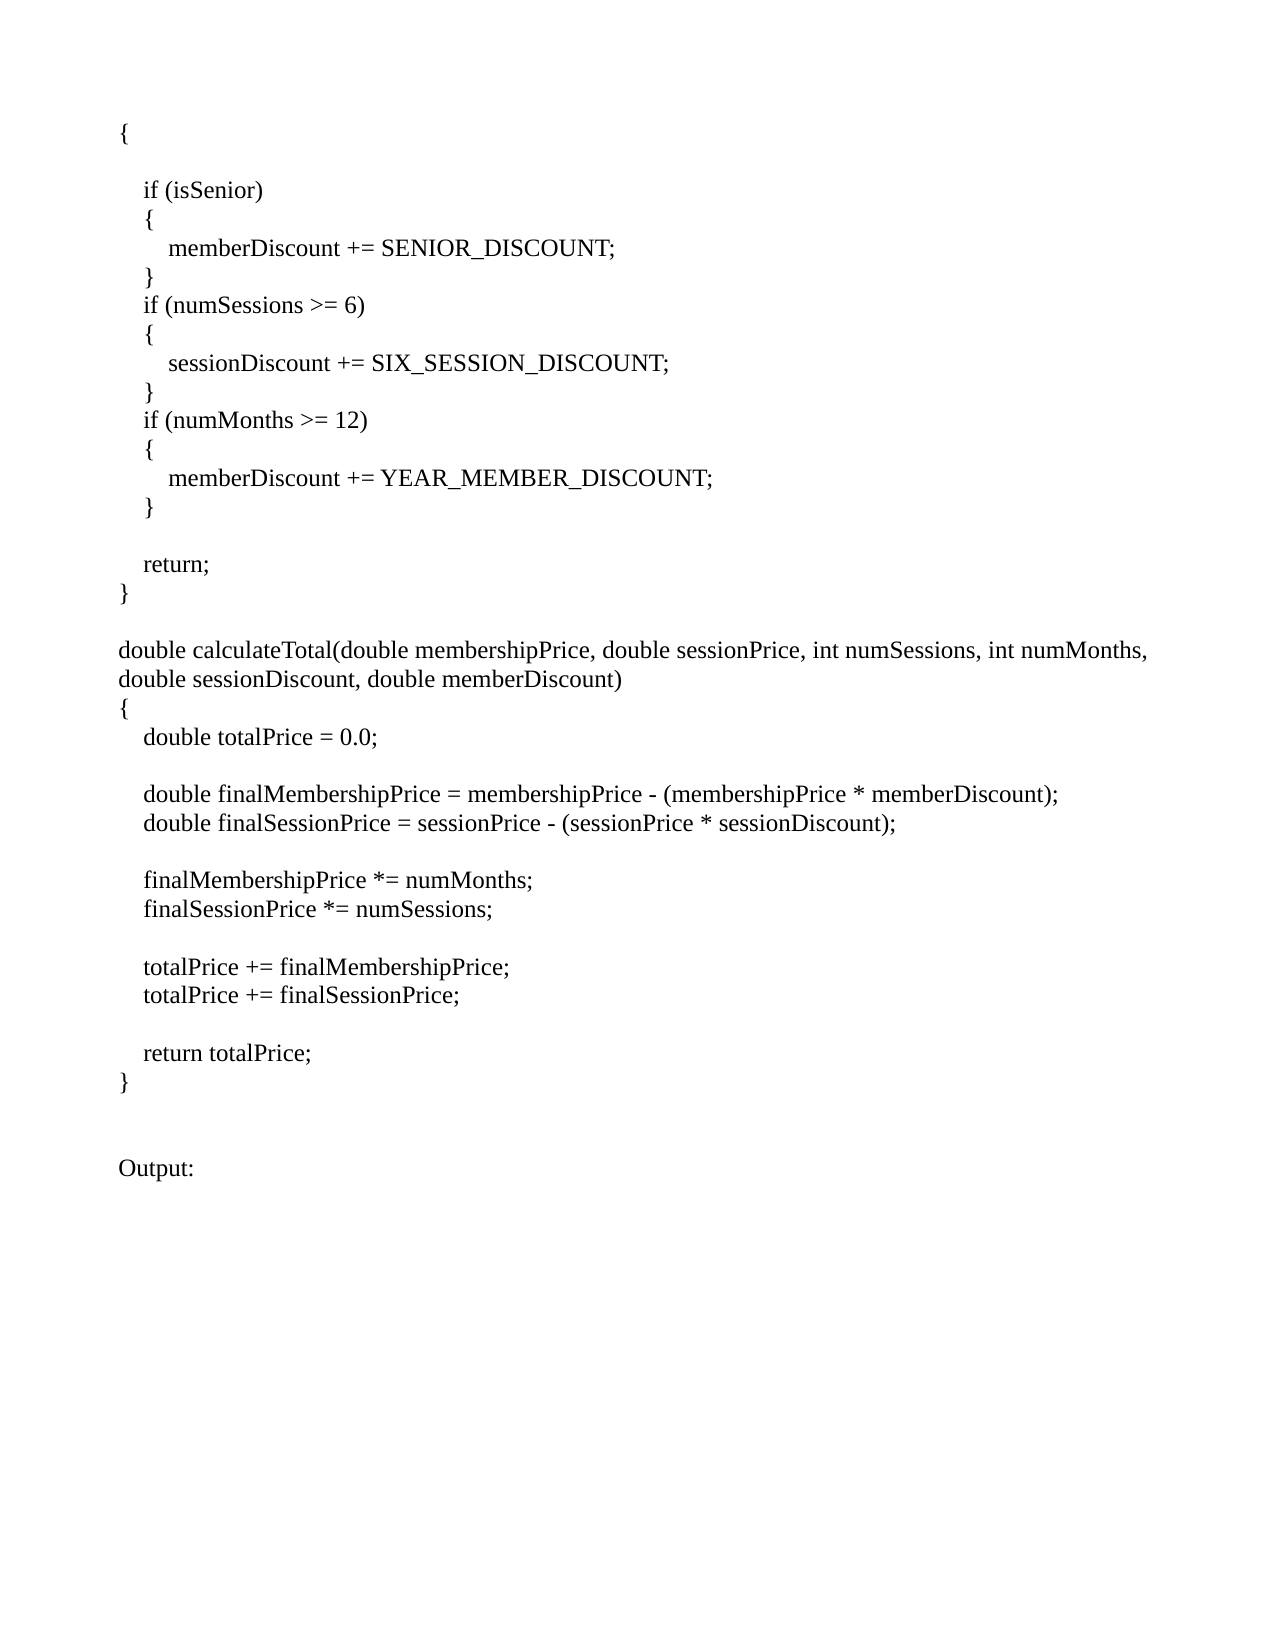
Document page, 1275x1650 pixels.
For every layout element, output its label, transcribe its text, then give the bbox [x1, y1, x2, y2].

text if (numSessions >= 6) [118, 291, 1157, 319]
text memberDiscount += YEAR_MEMBER_DISCOUNT; [118, 463, 1157, 492]
text if (numMonths >= 12) [118, 406, 1157, 434]
text Output: [118, 1153, 1157, 1182]
text { [118, 434, 1157, 463]
text finalSessionPrice *= numSessions; [118, 894, 1157, 923]
text double calculateTotal(double membershipPrice, double sessionPrice, int numSessions, int numMonths, double sessionDiscount, double memberDiscount) [118, 636, 1157, 693]
text { [118, 118, 1157, 147]
text if (isSenior) [118, 176, 1157, 204]
text sessionDiscount += SIX_SESSION_DISCOUNT; [118, 348, 1157, 377]
text double totalPrice = 0.0; [118, 722, 1157, 751]
text } [118, 262, 1157, 291]
text { [118, 204, 1157, 233]
text totalPrice += finalSessionPrice; [118, 981, 1157, 1009]
text memberDiscount += SENIOR_DISCOUNT; [118, 233, 1157, 262]
text } [118, 1067, 1157, 1096]
text } [118, 377, 1157, 406]
text { [118, 693, 1157, 722]
text } [118, 578, 1157, 607]
text return; [118, 549, 1157, 578]
text } [118, 492, 1157, 521]
text double finalSessionPrice = sessionPrice - (sessionPrice * sessionDiscount); [118, 808, 1157, 837]
text finalMembershipPrice *= numMonths; [118, 866, 1157, 894]
text return totalPrice; [118, 1038, 1157, 1067]
text totalPrice += finalMembershipPrice; [118, 952, 1157, 981]
text double finalMembershipPrice = membershipPrice - (membershipPrice * memberDiscount); [118, 779, 1157, 808]
text { [118, 319, 1157, 348]
